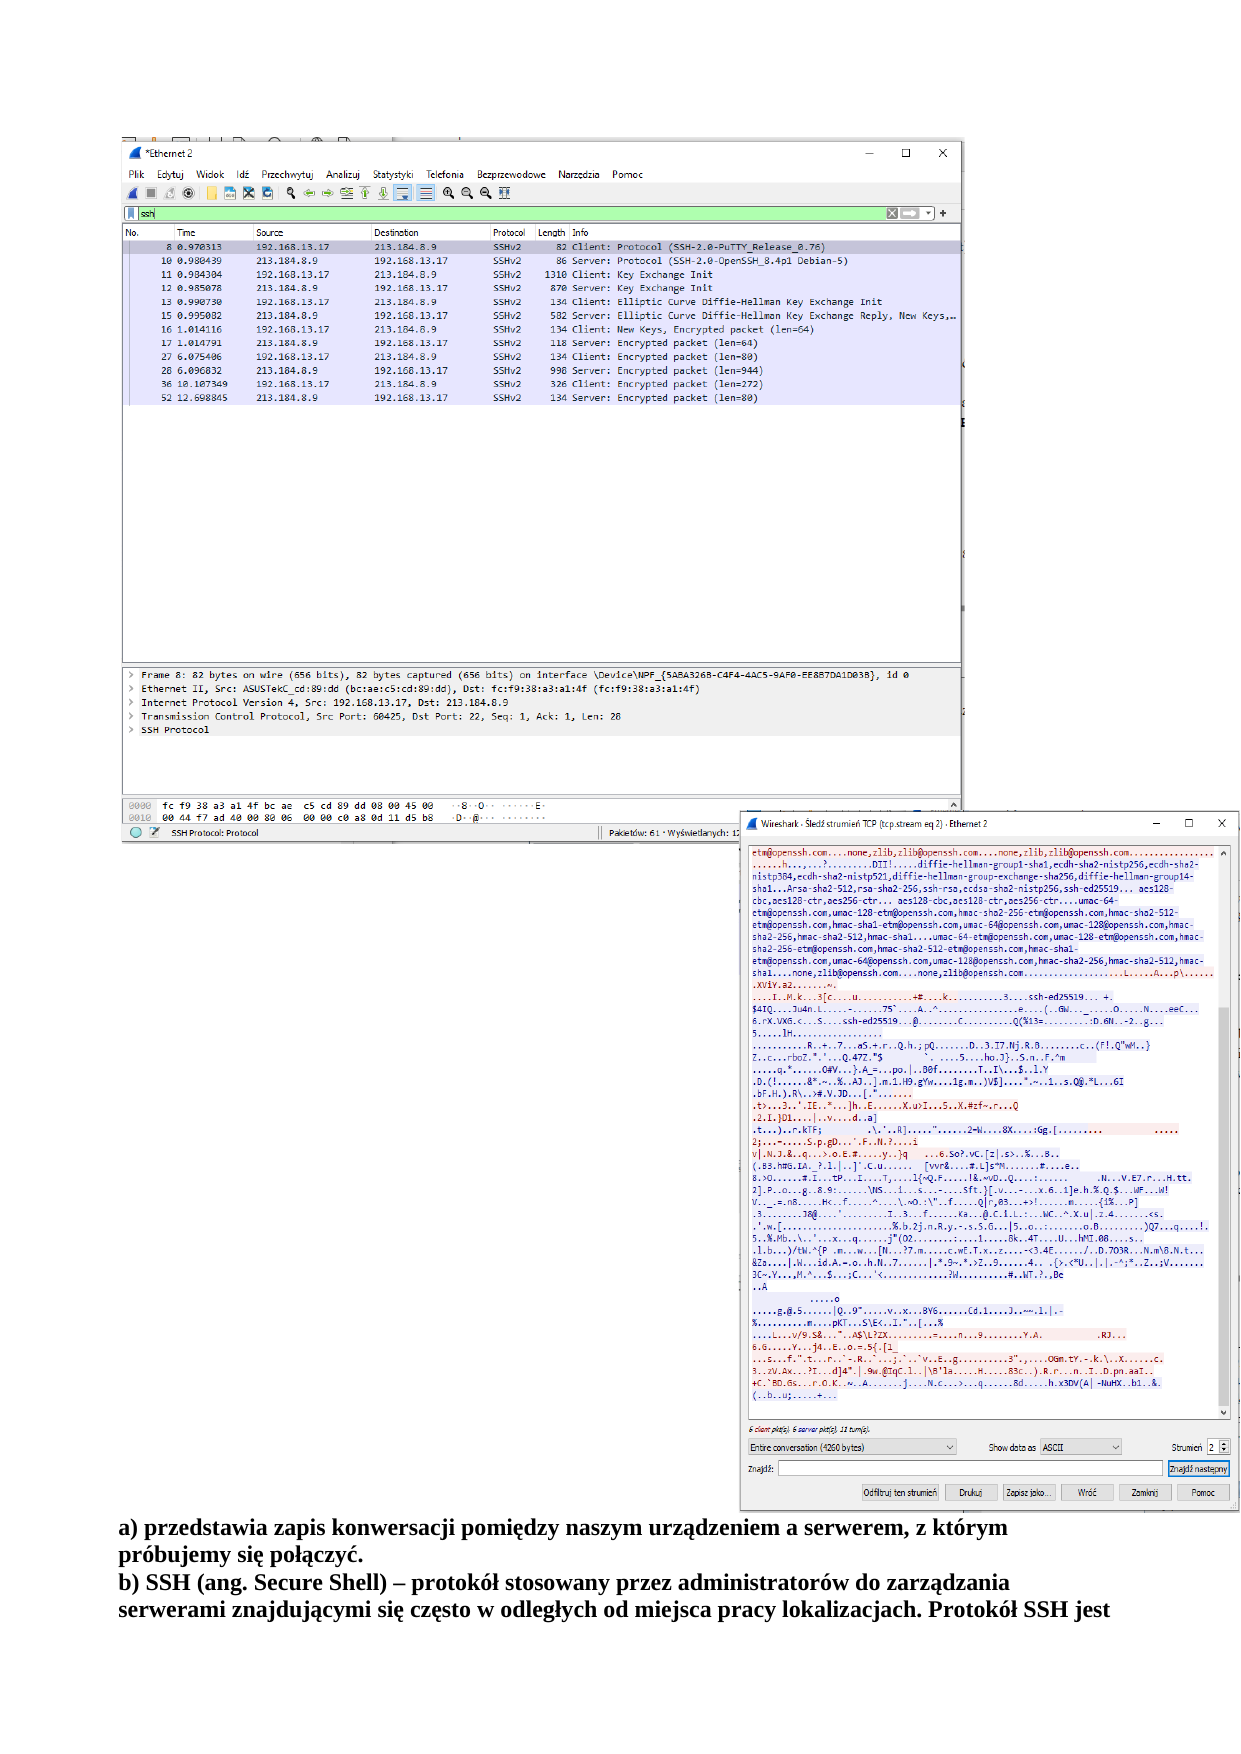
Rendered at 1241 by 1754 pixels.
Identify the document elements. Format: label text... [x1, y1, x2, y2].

text b) SSH (ang. Secure Shell) – protokół stosowany przez administratorów do zarządzania serwerami znajdującymi się często w odległych od miejsca pracy lokalizacjach. Protokół SSH jest [118, 1568, 1122, 1623]
text a) przedstawia zapis konwersacji pomiędzy naszym urządzeniem a serwerem, z którym próbujemy się połączyć. [118, 808, 1122, 1568]
picture [121, 137, 1240, 1513]
